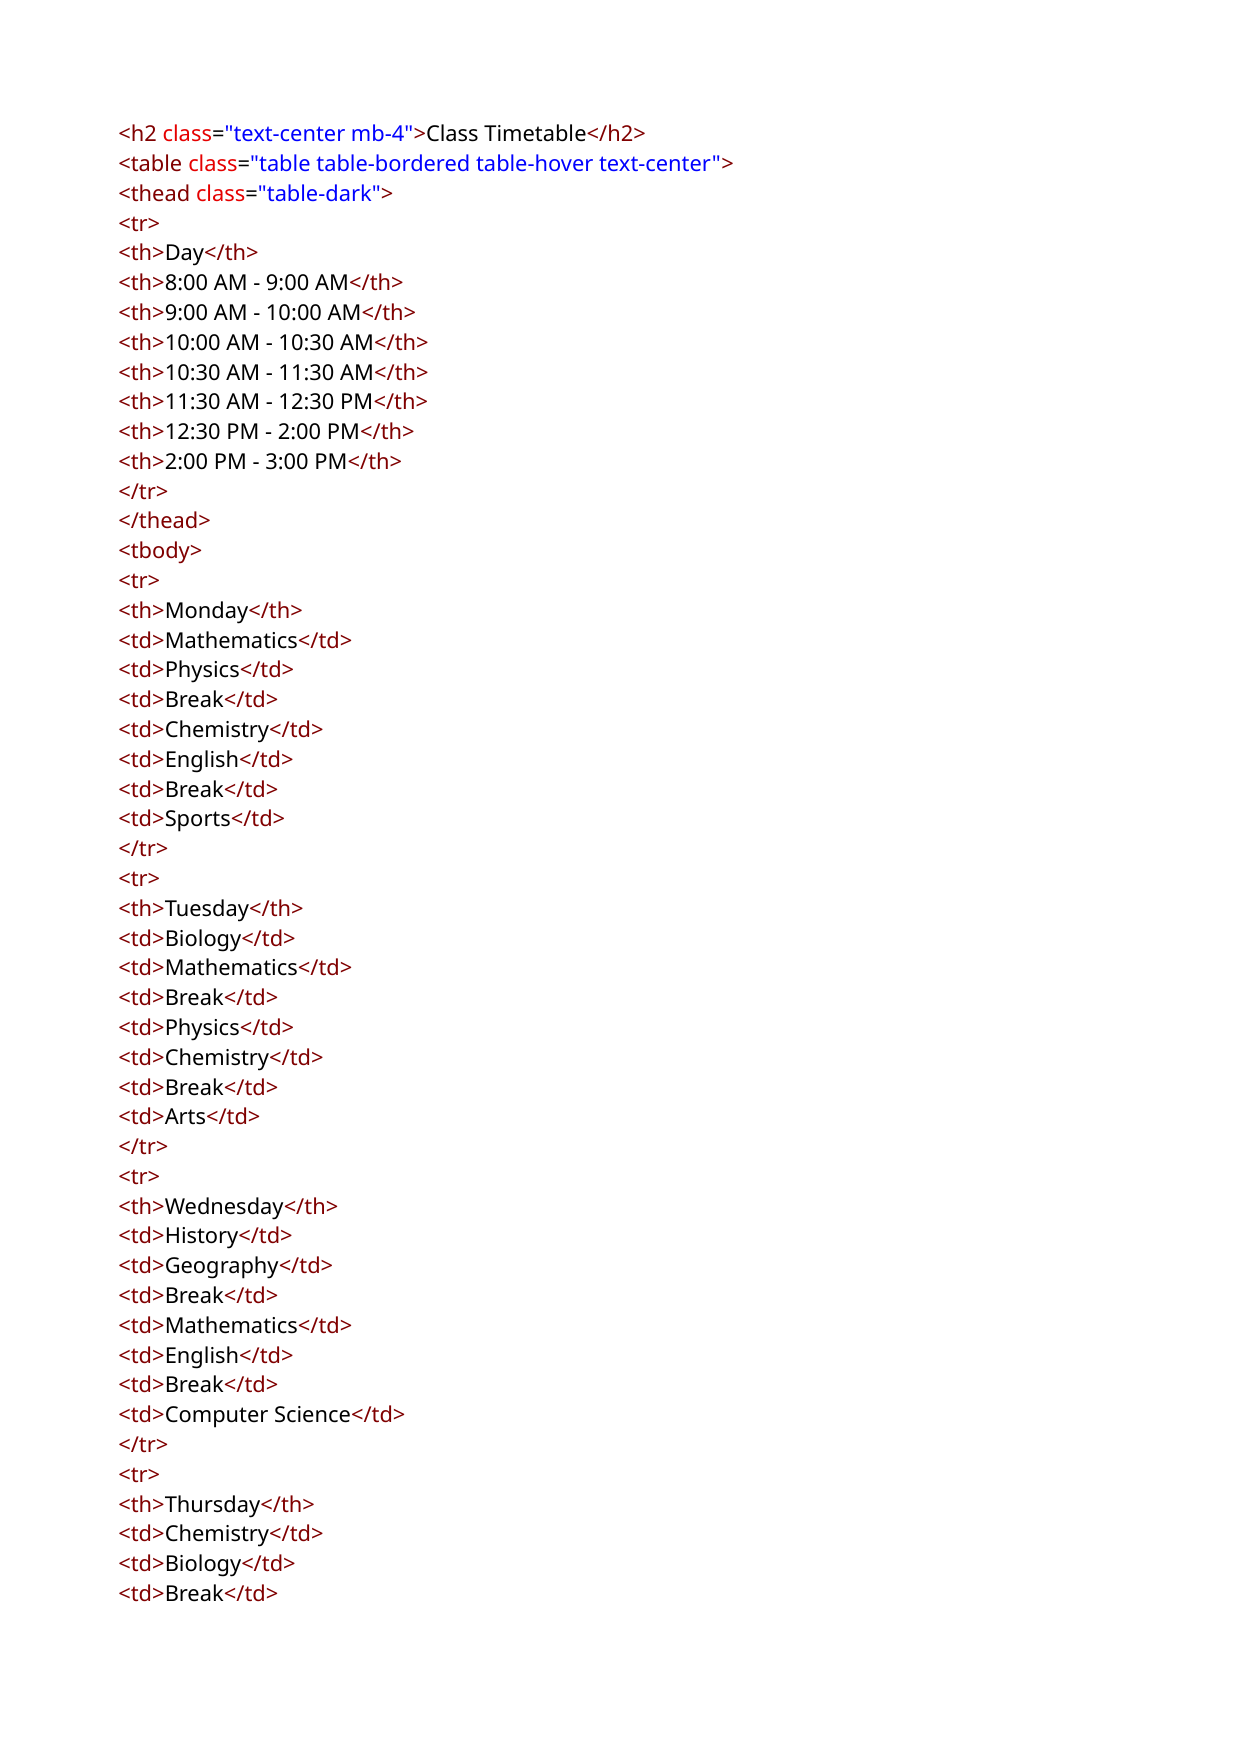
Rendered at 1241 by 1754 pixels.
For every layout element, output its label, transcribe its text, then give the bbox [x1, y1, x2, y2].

text <td>Computer Science</td> [118, 1399, 1122, 1429]
text <th>2:00 PM - 3:00 PM</th> [118, 446, 1122, 476]
text <tbody> [118, 535, 1122, 565]
text <td>Geography</td> [118, 1250, 1122, 1280]
text <td>Biology</td> [118, 1548, 1122, 1578]
text <th>Monday</th> [118, 595, 1122, 624]
text <th>Tuesday</th> [118, 893, 1122, 922]
text <td>Chemistry</td> [118, 1518, 1122, 1548]
text <td>Chemistry</td> [118, 714, 1122, 744]
text <th>Wednesday</th> [118, 1191, 1122, 1220]
text <tr> [118, 863, 1122, 893]
text <td>Break</td> [118, 1280, 1122, 1310]
text <th>11:30 AM - 12:30 PM</th> [118, 386, 1122, 416]
text <td>Physics</td> [118, 1012, 1122, 1042]
text <td>English</td> [118, 1339, 1122, 1369]
text <th>12:30 PM - 2:00 PM</th> [118, 416, 1122, 446]
text </tr> [118, 1429, 1122, 1459]
text <td>Break</td> [118, 684, 1122, 714]
text <tr> [118, 1161, 1122, 1191]
text <td>English</td> [118, 744, 1122, 773]
text <td>Biology</td> [118, 922, 1122, 952]
text <th>10:30 AM - 11:30 AM</th> [118, 356, 1122, 386]
text </tr> [118, 833, 1122, 863]
text <td>Arts</td> [118, 1101, 1122, 1131]
text <td>Mathematics</td> [118, 1310, 1122, 1339]
text <td>History</td> [118, 1220, 1122, 1250]
text <thead class="table-dark"> [118, 178, 1122, 207]
text <td>Break</td> [118, 1578, 1122, 1608]
text <th>Thursday</th> [118, 1488, 1122, 1518]
text </tr> [118, 1131, 1122, 1161]
text <td>Physics</td> [118, 654, 1122, 684]
text <td>Break</td> [118, 982, 1122, 1012]
text <tr> [118, 1459, 1122, 1488]
text <th>8:00 AM - 9:00 AM</th> [118, 267, 1122, 297]
text <td>Chemistry</td> [118, 1042, 1122, 1071]
text <td>Mathematics</td> [118, 952, 1122, 982]
text <table class="table table-bordered table-hover text-center"> [118, 148, 1122, 178]
text <td>Mathematics</td> [118, 624, 1122, 654]
text </thead> [118, 505, 1122, 535]
text <td>Break</td> [118, 1369, 1122, 1399]
text </tr> [118, 476, 1122, 505]
text <th>9:00 AM - 10:00 AM</th> [118, 297, 1122, 327]
text <tr> [118, 207, 1122, 237]
text <th>10:00 AM - 10:30 AM</th> [118, 327, 1122, 356]
text <td>Sports</td> [118, 803, 1122, 833]
text <h2 class="text-center mb-4">Class Timetable</h2> [118, 118, 1122, 148]
text <th>Day</th> [118, 237, 1122, 267]
text <td>Break</td> [118, 1071, 1122, 1101]
text <tr> [118, 565, 1122, 595]
text <td>Break</td> [118, 773, 1122, 803]
